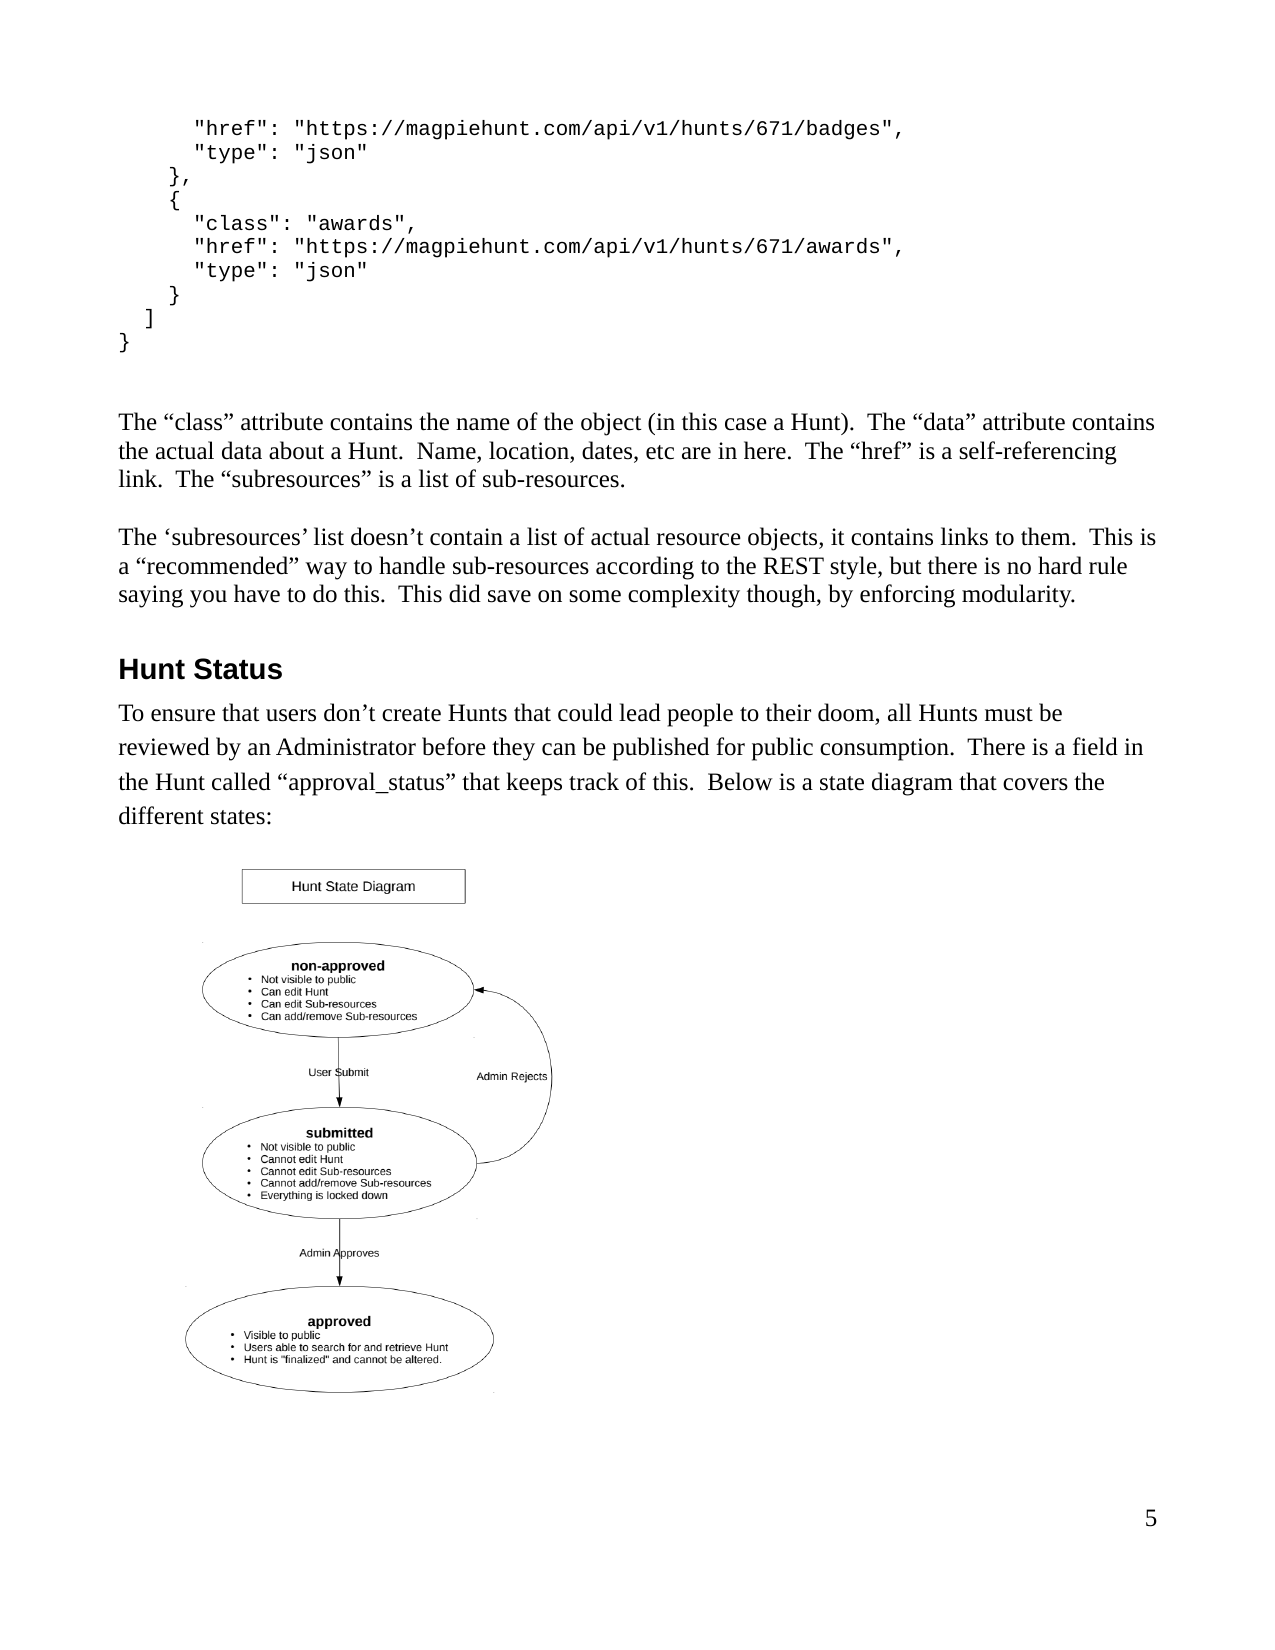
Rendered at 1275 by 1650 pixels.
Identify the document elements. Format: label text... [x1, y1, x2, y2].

text "href": "https://magpiehunt.com/api/v1/hunts/671/badges", [118, 118, 1157, 142]
text The “class” attribute contains the name of the object (in this case a Hunt). The “data” attribute contains the actual data about a Hunt. Name, location, dates, etc are in here. The “href” is a self-referencing link. The “subresources” is a list of sub-resources. [118, 407, 1157, 493]
text { [118, 189, 1157, 213]
text }, [118, 165, 1157, 189]
subtitle Hunt Status [118, 652, 1157, 685]
picture [118, 850, 598, 1465]
text To ensure that users don’t create Hunts that could lead people to their doom, all Hunts must be reviewed by an Administrator before they can be published for public consumption. There is a field in the Hunt called “approval_status” that keeps track of this. Below is a state diagram that covers the different states: [118, 698, 1157, 830]
text ] [118, 307, 1157, 331]
text "type": "json" [118, 142, 1157, 165]
text The ‘subresources’ list doesn’t contain a list of actual resource objects, it contains links to them. This is a “recommended” way to handle sub-resources according to the REST style, but there is no hard rule saying you have to do this. This did save on some complexity though, by enforcing modularity. [118, 522, 1157, 608]
text "href": "https://magpiehunt.com/api/v1/hunts/671/awards", [118, 236, 1157, 260]
text "type": "json" [118, 260, 1157, 284]
text } [118, 284, 1157, 307]
text } [118, 331, 1157, 354]
text "class": "awards", [118, 213, 1157, 236]
